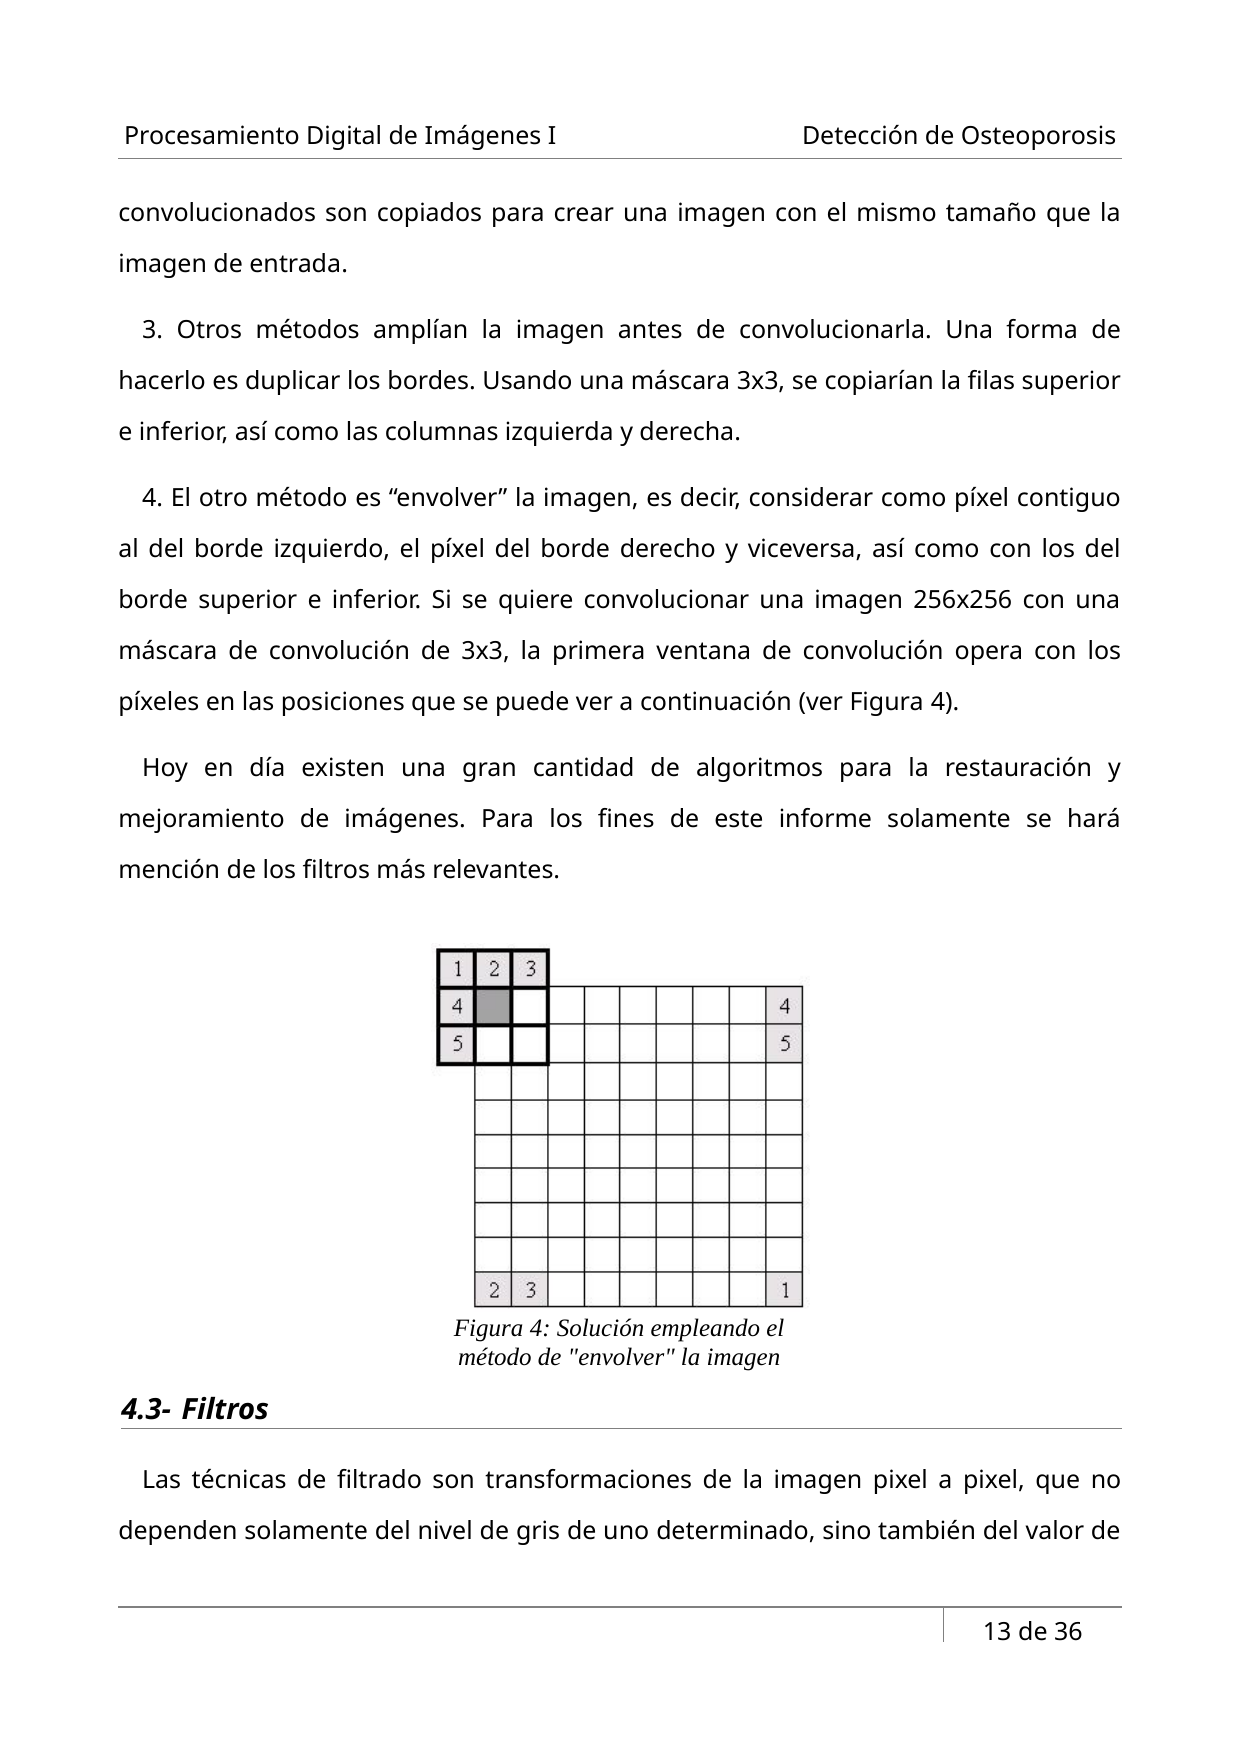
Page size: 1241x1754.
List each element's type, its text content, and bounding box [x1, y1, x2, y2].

list Otros métodos amplían la imagen antes de convolucionarla. Una forma de hacerlo es duplicar los bordes. Usando una máscara 3x3, se copiarían la filas superior e inferior, así como las columnas izquierda y derecha. [118, 312, 1122, 448]
list El otro método es “envolver” la imagen, es decir, considerar como píxel contiguo al del borde izquierdo, el píxel del borde derecho y viceversa, así como con los del borde superior e inferior. Si se quiere convolucionar una imagen 256x256 con una máscara de convolución de 3x3, la primera ventana de convolución opera con los píxeles en las posiciones que se puede ver a continuación (ver Figura 4). [118, 479, 1122, 718]
text Figura 4: Solución empleando el método de "envolver" la imagen [431, 1313, 809, 1370]
subtitle Filtros [121, 920, 1122, 1428]
text Las técnicas de filtrado son transformaciones de la imagen pixel a pixel, que no dependen solamente del nivel de gris de uno determinado, sino también del valor de [118, 1461, 1122, 1547]
list convolucionados son copiados para crear una imagen con el mismo tamaño que la imagen de entrada. [118, 195, 1122, 280]
text Hoy en día existen una gran cantidad de algoritmos para la restauración y mejoramiento de imágenes. Para los fines de este informe solamente se hará mención de los filtros más relevantes. [118, 749, 1122, 886]
picture [431, 943, 810, 1313]
